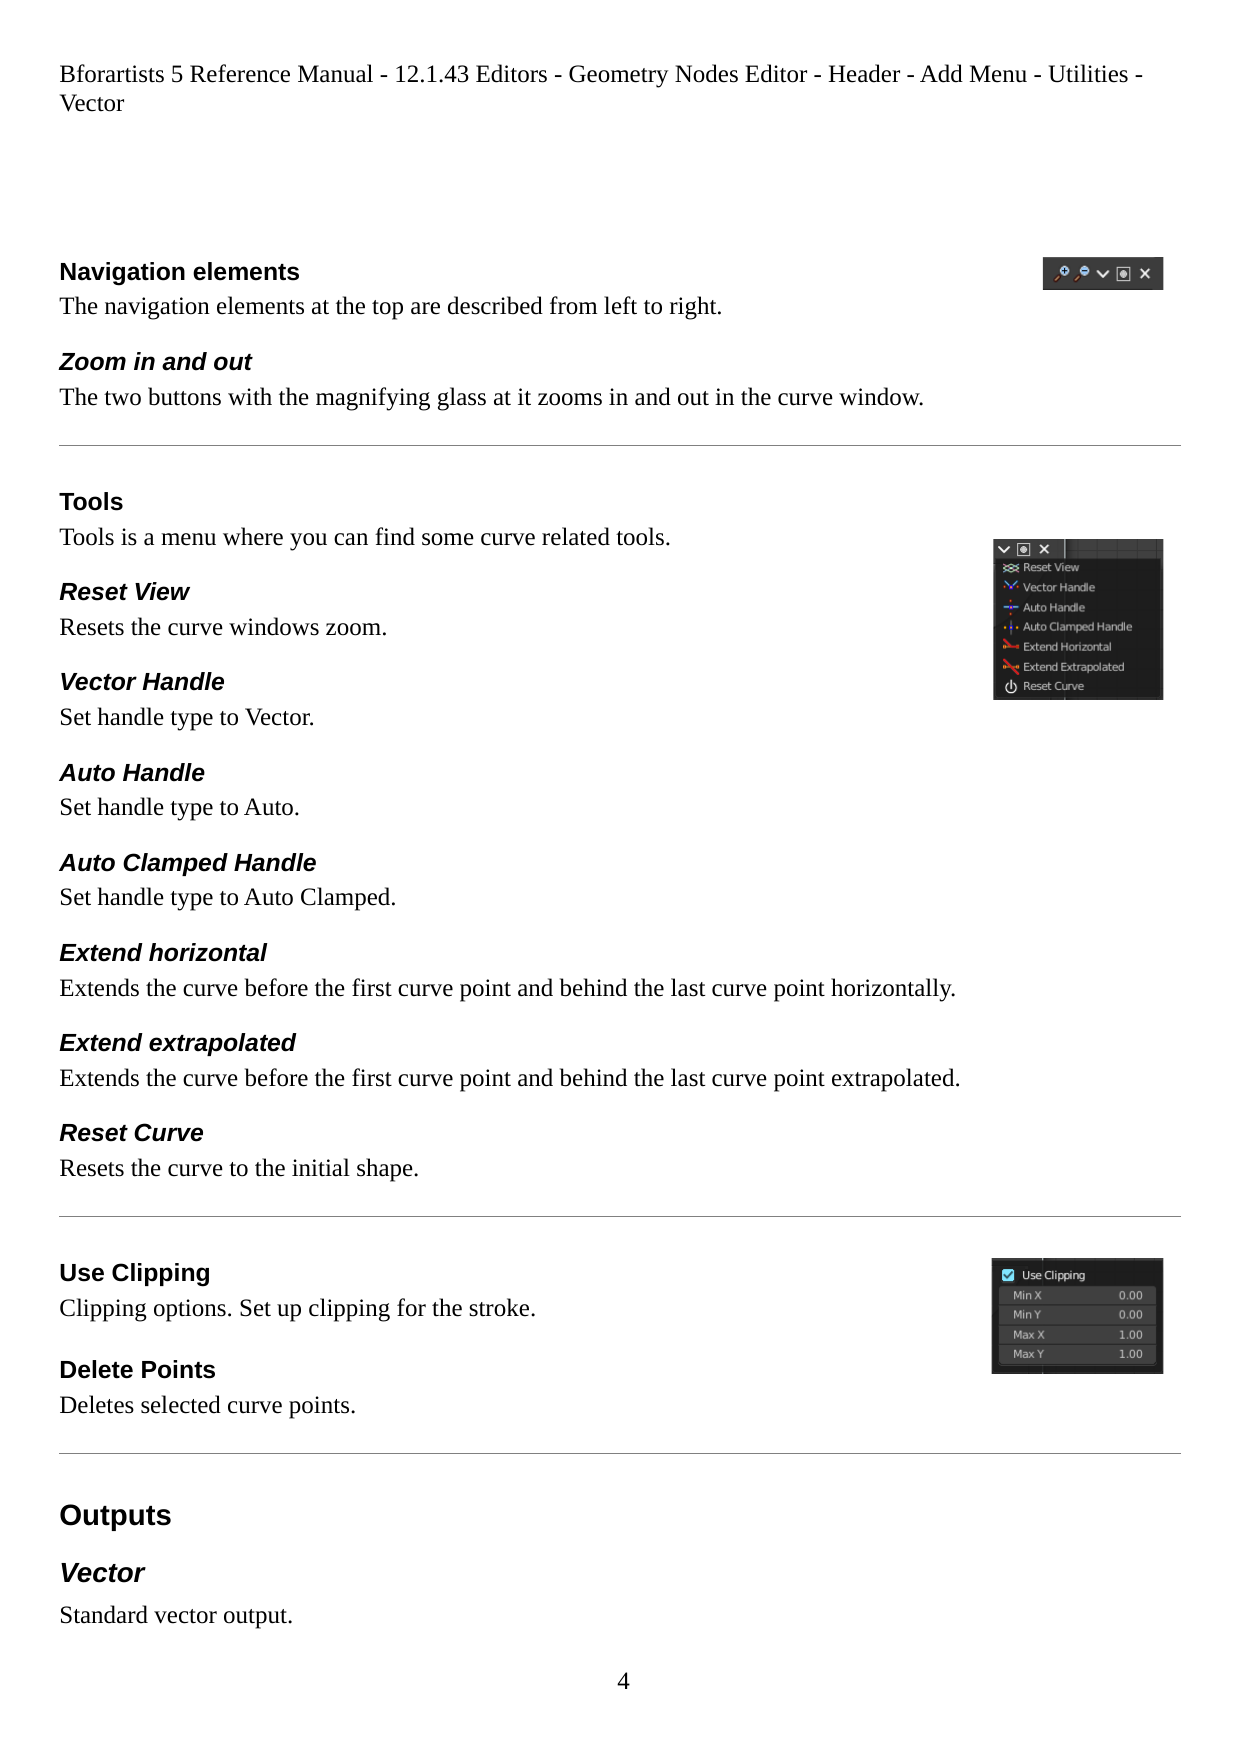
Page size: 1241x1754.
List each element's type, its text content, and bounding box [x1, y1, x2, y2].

subtitle [1164, 667, 1181, 696]
text Extends the curve before the first curve point and behind the last curve point horizontally. [59, 973, 1181, 1001]
text Resets the curve to the initial shape. [59, 1153, 1181, 1182]
text The navigation elements at the top are described from left to right. [59, 291, 1181, 320]
subtitle Extend extrapolated [59, 1028, 1181, 1056]
subtitle Navigation elements [59, 257, 1042, 285]
picture [993, 539, 1164, 700]
text The two buttons with the magnifying glass at it zooms in and out in the curve window. [59, 382, 1181, 410]
subtitle Tools [59, 487, 1181, 516]
subtitle Reset View [59, 577, 993, 606]
subtitle Extend horizontal [59, 938, 1181, 966]
subtitle [1164, 577, 1181, 606]
picture [991, 1258, 1164, 1374]
subtitle Zoom in and out [59, 347, 1181, 375]
subtitle Use Clipping [59, 1258, 991, 1287]
subtitle Reset Curve [59, 1118, 1181, 1147]
text Deletes selected curve points. [59, 1390, 1181, 1418]
subtitle [1164, 257, 1181, 285]
subtitle [1164, 1258, 1181, 1287]
text Resets the curve windows zoom. [59, 612, 993, 641]
subtitle Auto Handle [59, 758, 1181, 786]
subtitle Vector [59, 1556, 1181, 1588]
subtitle Auto Clamped Handle [59, 848, 1181, 876]
text Set handle type to Auto Clamped. [59, 882, 1181, 911]
subtitle Delete Points [59, 1355, 1181, 1383]
text Tools is a menu where you can find some curve related tools. [59, 522, 1181, 551]
subtitle Vector Handle [59, 667, 993, 696]
text Set handle type to Auto. [59, 792, 1181, 821]
text Set handle type to Vector. [59, 702, 1181, 731]
picture [1042, 257, 1164, 290]
text Standard vector output. [59, 1601, 1181, 1629]
text Extends the curve before the first curve point and behind the last curve point extrapolated. [59, 1063, 1181, 1091]
text Clipping options. Set up clipping for the stroke. [59, 1293, 991, 1322]
subtitle Outputs [59, 1497, 1181, 1531]
